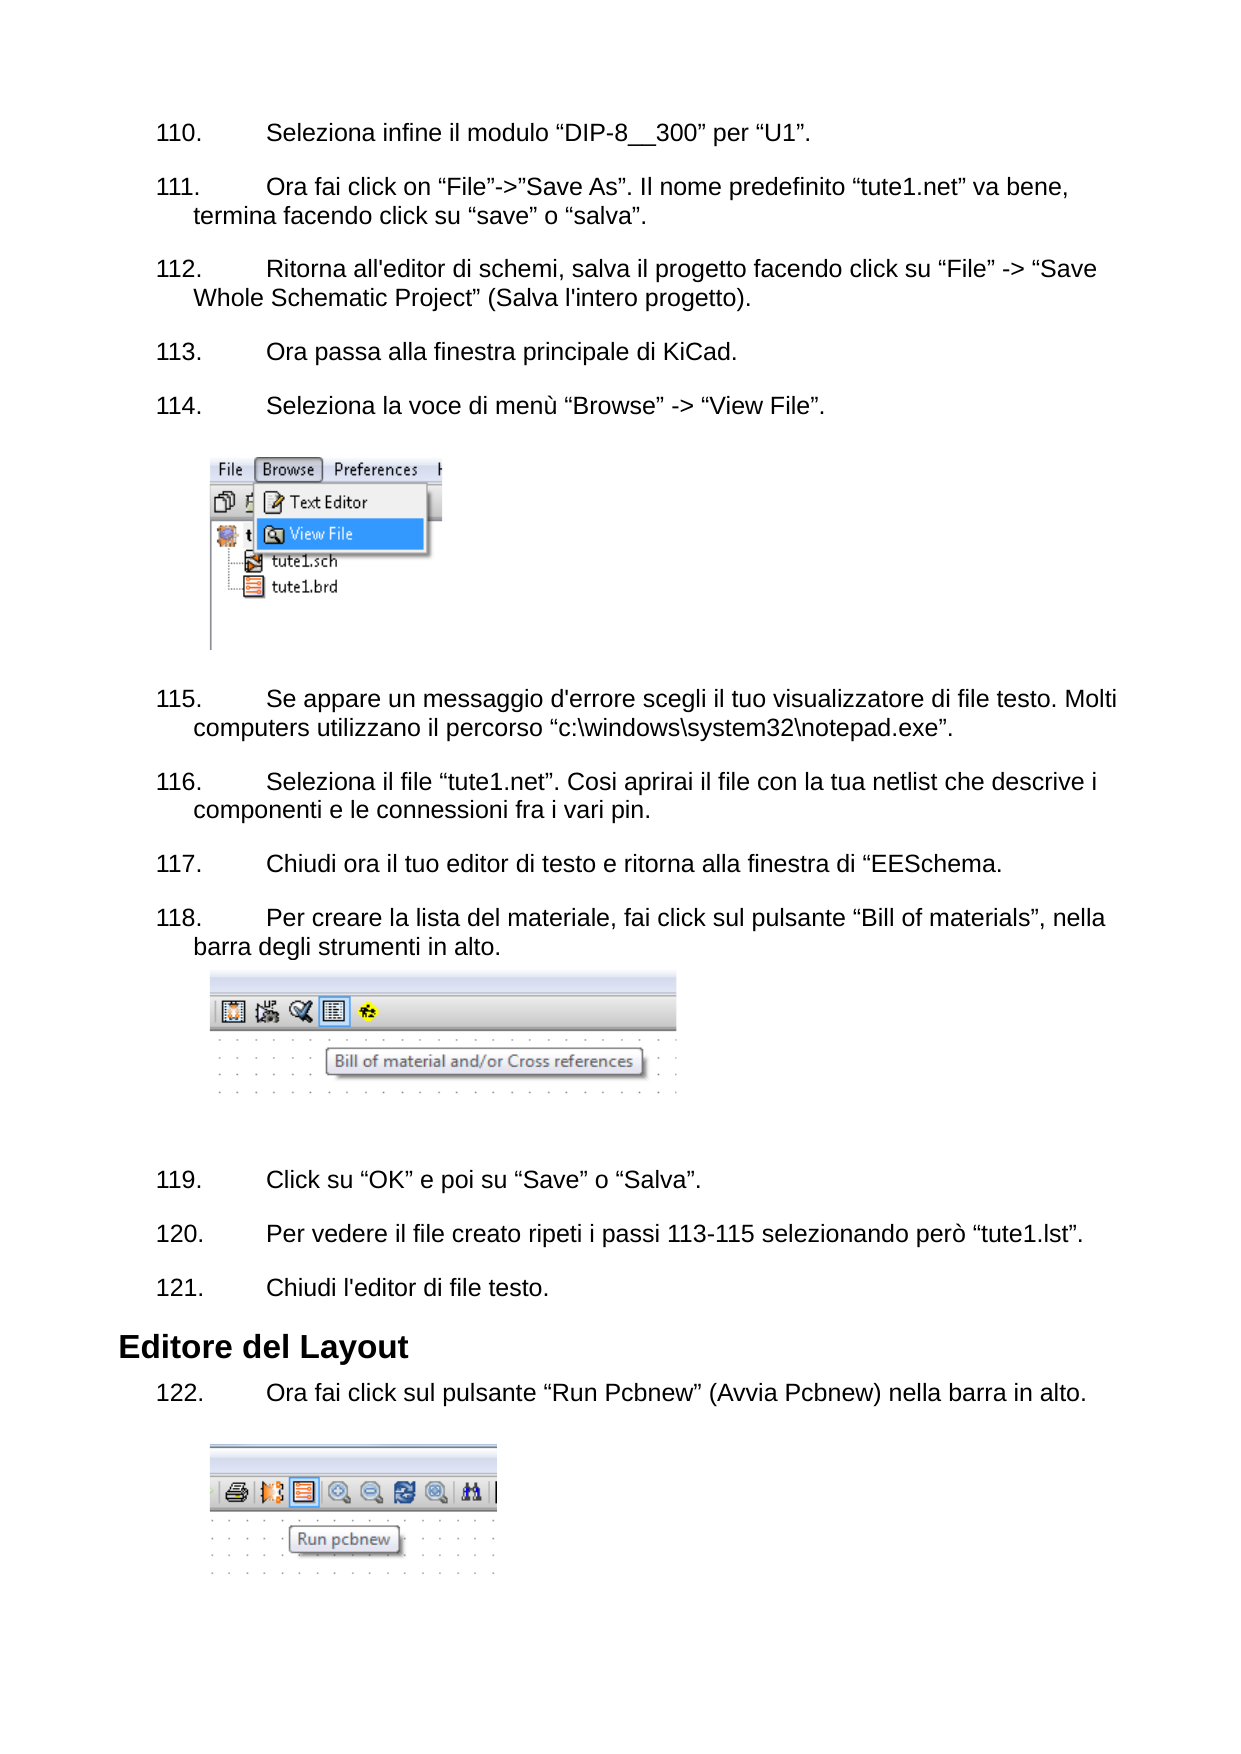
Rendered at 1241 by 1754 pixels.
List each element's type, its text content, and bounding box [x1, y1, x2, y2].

list Seleziona infine il modulo “DIP-8__300” per “U1”. [156, 118, 1122, 147]
list Ora fai click on “File”->”Save As”. Il nome predefinito “tute1.net” va bene, termina facendo click su “save” o “salva”. [156, 172, 1122, 229]
list Ora passa alla finestra principale di KiCad. [156, 337, 1122, 366]
list Per creare la lista del materiale, fai click sul pulsante “Bill of materials”, nella barra degli strumenti in alto. [156, 903, 1122, 1140]
list Ritorna all'editor di schemi, salva il progetto facendo click su “File” -> “Save Whole Schematic Project” (Salva l'intero progetto). [156, 254, 1122, 312]
list Seleziona il file “tute1.net”. Cosi aprirai il file con la tua netlist che descrive i componenti e le connessioni fra i vari pin. [156, 767, 1122, 824]
subtitle Editore del Layout [118, 1327, 1122, 1365]
list Click su “OK” e poi su “Save” o “Salva”. [156, 1165, 1122, 1194]
list Seleziona la voce di menù “Browse” -> “View File”. [156, 391, 1122, 659]
list Chiudi l'editor di file testo. [156, 1273, 1122, 1302]
picture [209, 969, 677, 1103]
list Ora fai click sul pulsante “Run Pcbnew” (Avvia Pcbnew) nella barra in alto. [156, 1378, 1122, 1589]
picture [209, 1444, 497, 1581]
list Chiudi ora il tuo editor di testo e ritorna alla finestra di “EESchema. [156, 849, 1122, 878]
list Per vedere il file creato ripeti i passi 113-115 selezionando però “tute1.lst”. [156, 1219, 1122, 1248]
list Se appare un messaggio d'errore scegli il tuo visualizzatore di file testo. Molti computers utilizzano il percorso “c:\windows\system32\notepad.exe”. [156, 684, 1122, 742]
picture [209, 457, 443, 650]
